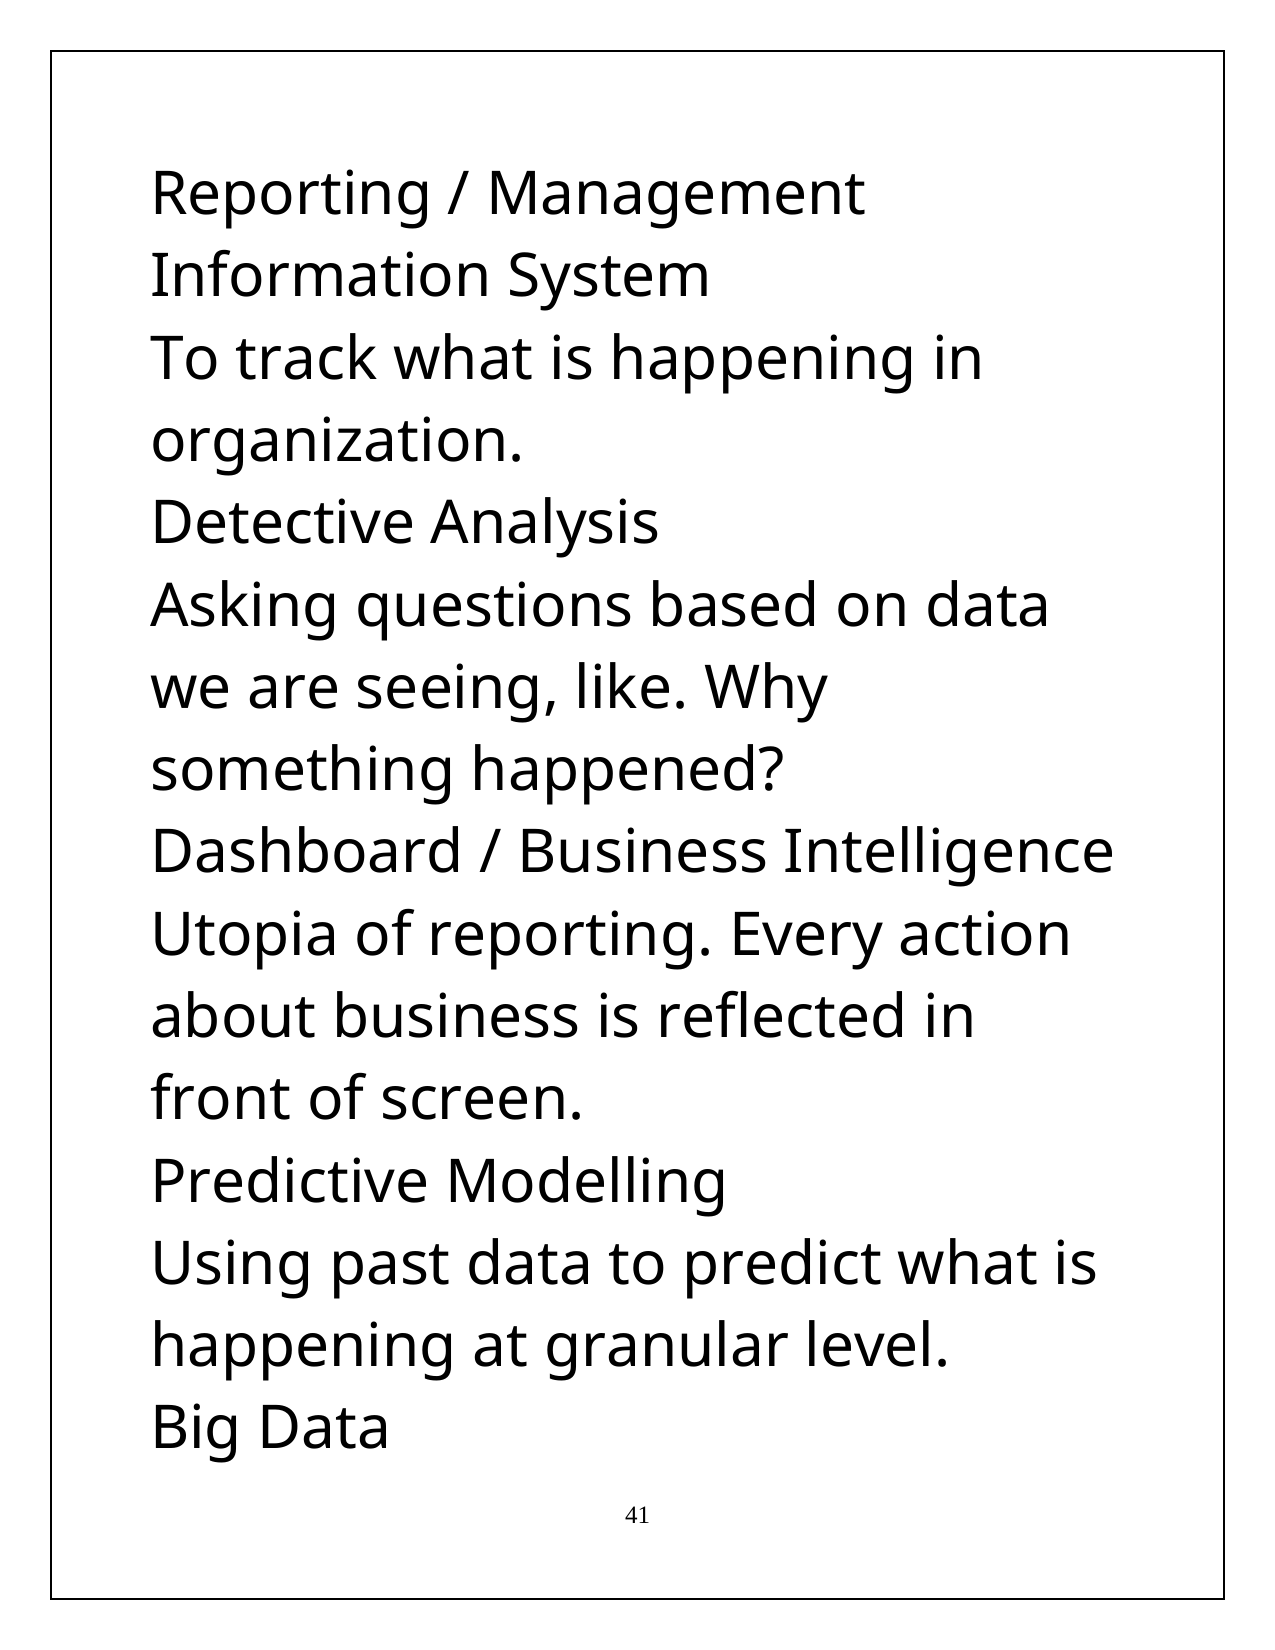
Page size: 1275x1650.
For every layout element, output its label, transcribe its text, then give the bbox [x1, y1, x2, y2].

text Utopia of reporting. Every action about business is reflected in front of screen. [150, 891, 1125, 1137]
text Dashboard / Business Intelligence [150, 808, 1125, 891]
text Reporting / Management Information System [150, 150, 1125, 314]
text Detective Analysis [150, 479, 1125, 561]
text Using past data to predict what is happening at granular level. [150, 1220, 1125, 1384]
text Big Data [150, 1384, 1125, 1467]
text To track what is happening in organization. [150, 314, 1125, 479]
text Predictive Modelling [150, 1137, 1125, 1220]
text Asking questions based on data we are seeing, like. Why something happened? [150, 561, 1125, 808]
